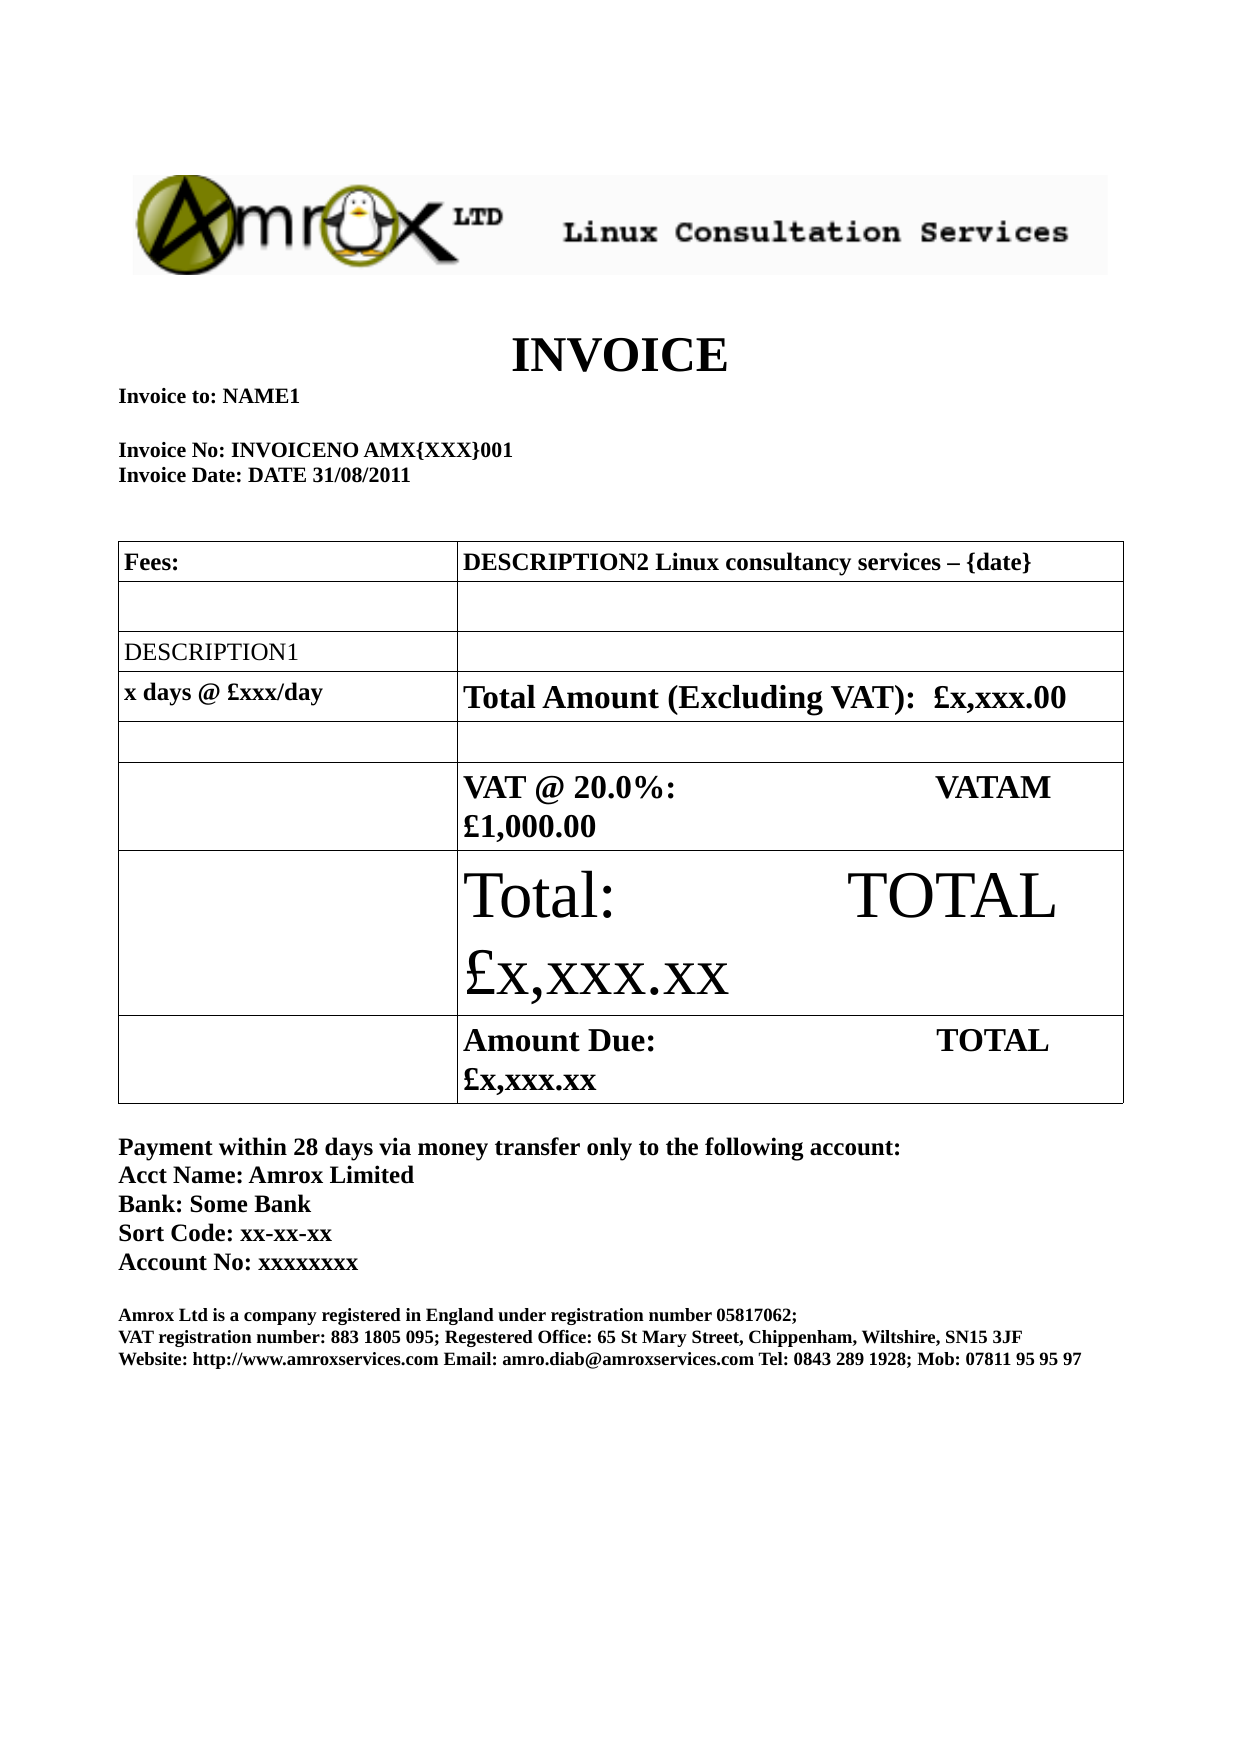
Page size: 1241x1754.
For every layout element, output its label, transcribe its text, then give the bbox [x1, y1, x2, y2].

text INVOICE [118, 325, 1122, 383]
text Bank: Some Bank [118, 1189, 1122, 1218]
table_header DESCRIPTION2 Linux consultancy services – {date} [458, 542, 1123, 581]
table_cell [119, 851, 457, 1015]
table_cell [119, 1016, 457, 1103]
table_cell DESCRIPTION1 [119, 632, 457, 671]
table_cell [119, 722, 457, 762]
table_cell [119, 763, 457, 850]
text Payment within 28 days via money transfer only to the following account: [118, 1132, 1122, 1161]
text Acct Name: Amrox Limited [118, 1161, 1122, 1189]
text Invoice to: NAME1 [118, 383, 1122, 408]
text Sort Code: xx-xx-xx [118, 1218, 1122, 1247]
text Account No: xxxxxxxx [118, 1247, 1122, 1276]
table_cell x days @ £xxx/day [119, 672, 457, 721]
text Website: http://www.amroxservices.com Email: amro.diab@amroxservices.com Tel: 0843 289 1928; Mob: 07811 95 95 97 [118, 1347, 1122, 1369]
picture [132, 175, 1108, 275]
text VAT registration number: 883 1805 095; Regestered Office: 65 St Mary Street, Chippenham, Wiltshire, SN15 3JF [118, 1326, 1122, 1347]
table_cell [458, 582, 1123, 631]
table_cell Total: TOTAL £x,xxx.xx [458, 851, 1123, 1015]
table_cell Total Amount (Excluding VAT): £x,xxx.00 [458, 672, 1123, 721]
text Invoice Date: DATE 31/08/2011 [118, 462, 1122, 487]
text Invoice No: INVOICENO AMX{XXX}001 [118, 437, 1122, 462]
table_cell [119, 582, 457, 631]
table_header Fees: [119, 542, 457, 581]
table_cell Amount Due: TOTAL £x,xxx.xx [458, 1016, 1123, 1103]
table_cell VAT @ 20.0%: VATAM £1,000.00 [458, 763, 1123, 850]
table_cell [458, 722, 1123, 762]
table_cell [458, 632, 1123, 671]
text Amrox Ltd is a company registered in England under registration number 05817062; [118, 1304, 1122, 1326]
